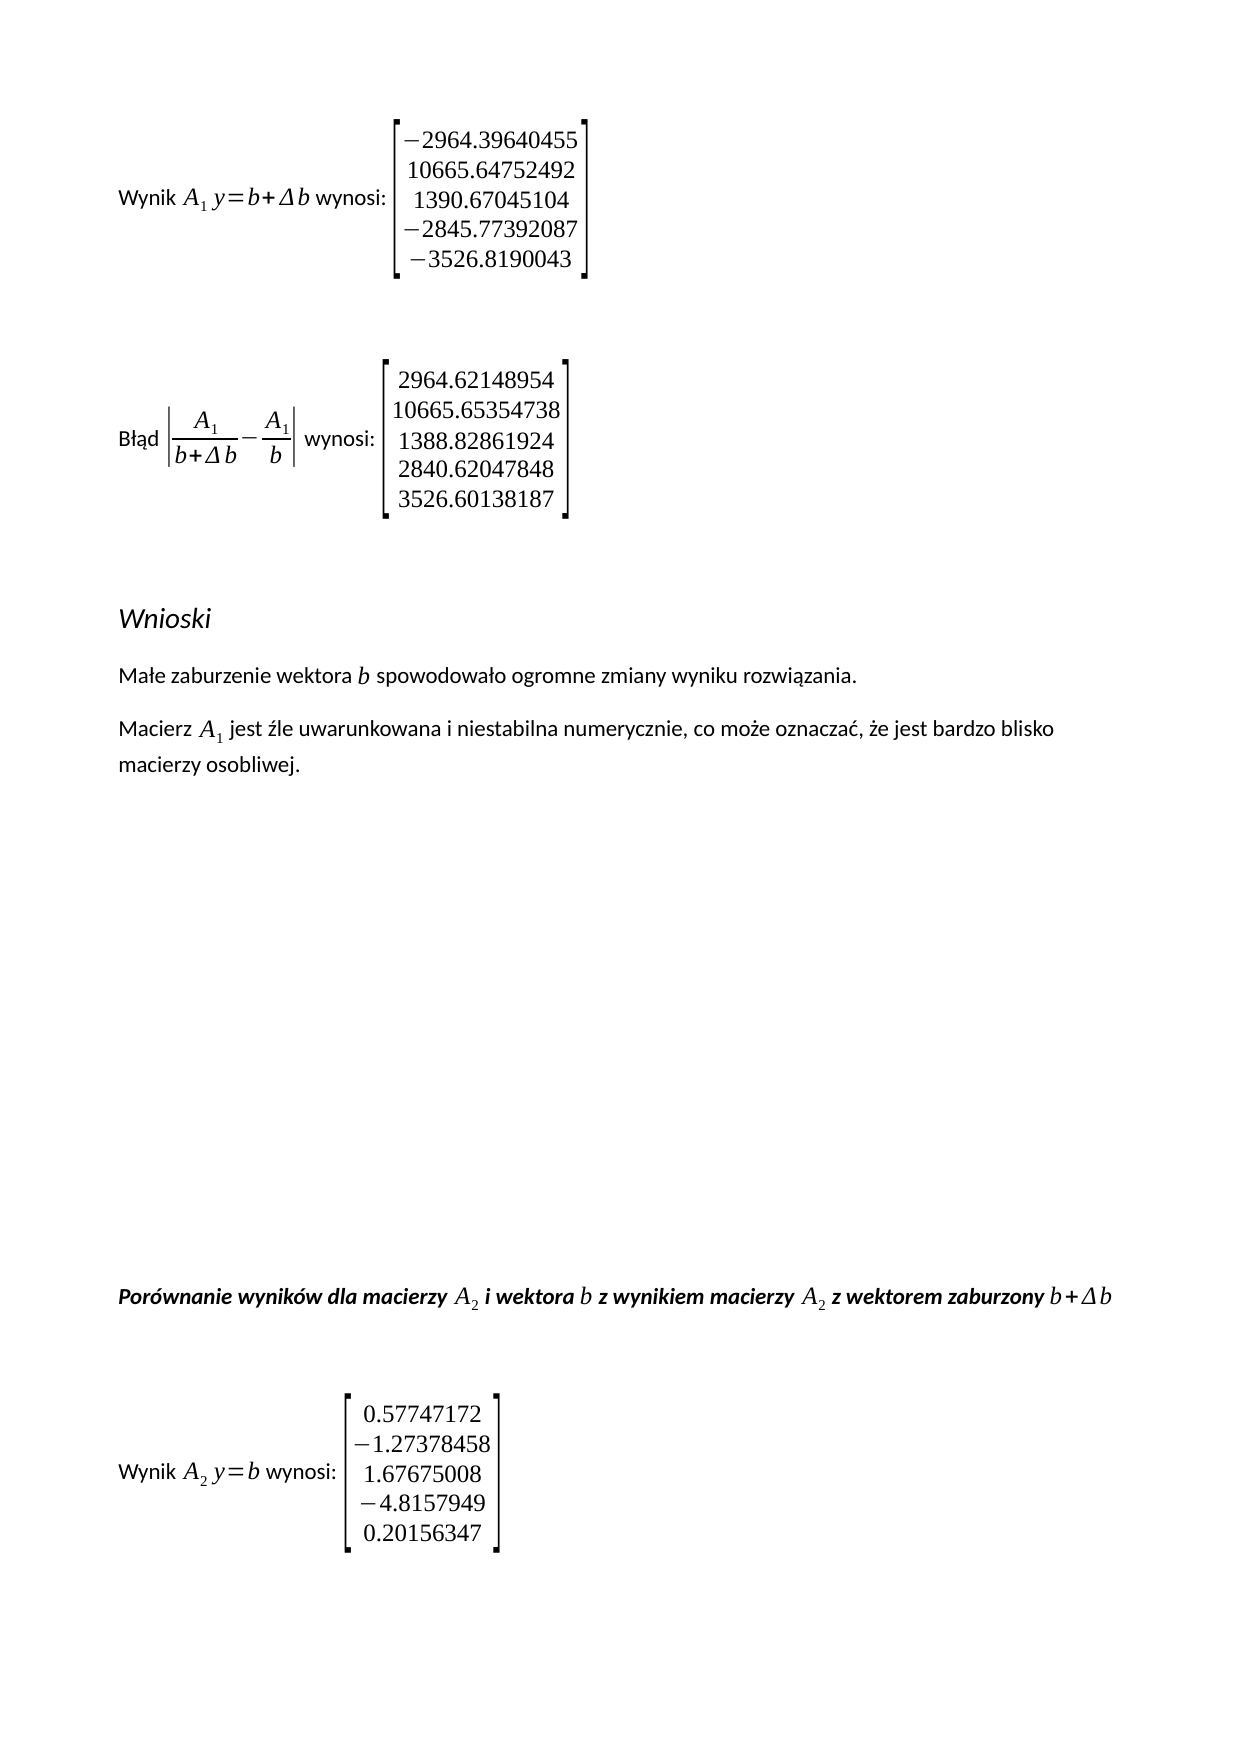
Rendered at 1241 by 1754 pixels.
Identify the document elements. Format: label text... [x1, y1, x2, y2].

text Porównanie wyników dla macierzy i wektora z wynikiem macierzy z wektorem zaburzony [118, 1282, 1122, 1313]
text Wynik wynosi: [118, 118, 1122, 280]
text Małe zaburzenie wektora spowodowało ogromne zmiany wyniku rozwiązania. [118, 662, 1122, 689]
text Błąd wynosi: [118, 359, 1122, 521]
text Wnioski [118, 600, 1122, 635]
text Wynik wynosi: [118, 1392, 1122, 1554]
text Macierz jest źle uwarunkowana i niestabilna numerycznie, co może oznaczać, że jest bardzo blisko macierzy osobliwej. [118, 714, 1122, 778]
